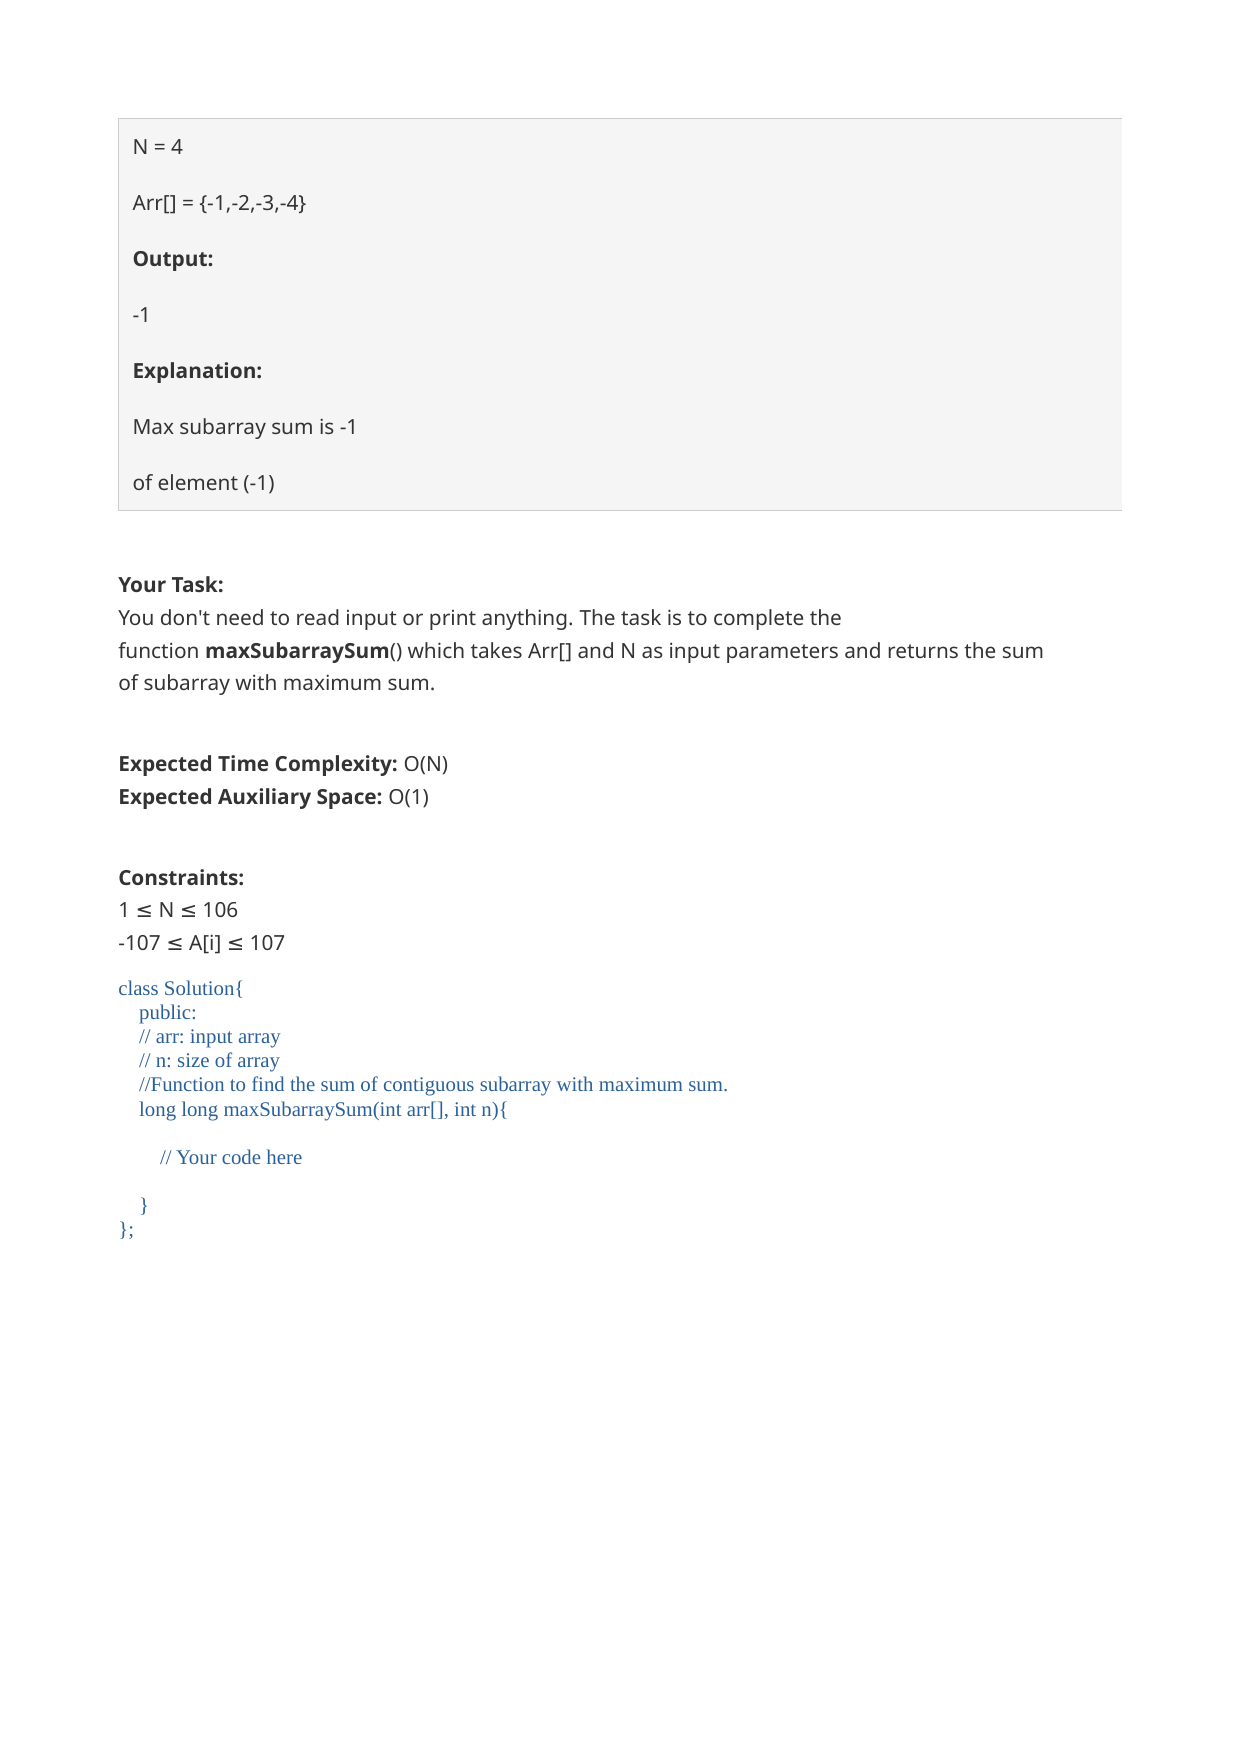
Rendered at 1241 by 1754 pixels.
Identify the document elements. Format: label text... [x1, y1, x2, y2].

text // arr: input array [118, 1024, 1122, 1048]
text }; [118, 1217, 1122, 1241]
text Arr[] = {-1,-2,-3,-4} [119, 174, 1122, 217]
text Your Task: You don't need to read input or print anything. The task is to complete the function maxSubarraySum() which takes Arr[] and N as input parameters and returns the sum of subarray with maximum sum. [118, 538, 1122, 697]
text //Function to find the sum of contiguous subarray with maximum sum. [118, 1072, 1122, 1096]
text public: [118, 1000, 1122, 1024]
text of element (-1) [119, 454, 1122, 510]
text Max subarray sum is -1 [119, 398, 1122, 440]
text // Your code here [118, 1144, 1122, 1169]
text Expected Time Complexity: O(N) Expected Auxiliary Space: O(1) [118, 717, 1122, 810]
text } [118, 1193, 1122, 1217]
text // n: size of array [118, 1048, 1122, 1072]
text Output: [119, 230, 1122, 273]
text -1 [119, 286, 1122, 328]
text long long maxSubarraySum(int arr[], int n){ [118, 1096, 1122, 1121]
text class Solution{ [118, 976, 1122, 1000]
text Constraints: 1 ≤ N ≤ 106 -107 ≤ A[i] ≤ 107 [118, 830, 1122, 956]
text N = 4 [119, 119, 1122, 161]
text Explanation: [119, 342, 1122, 384]
